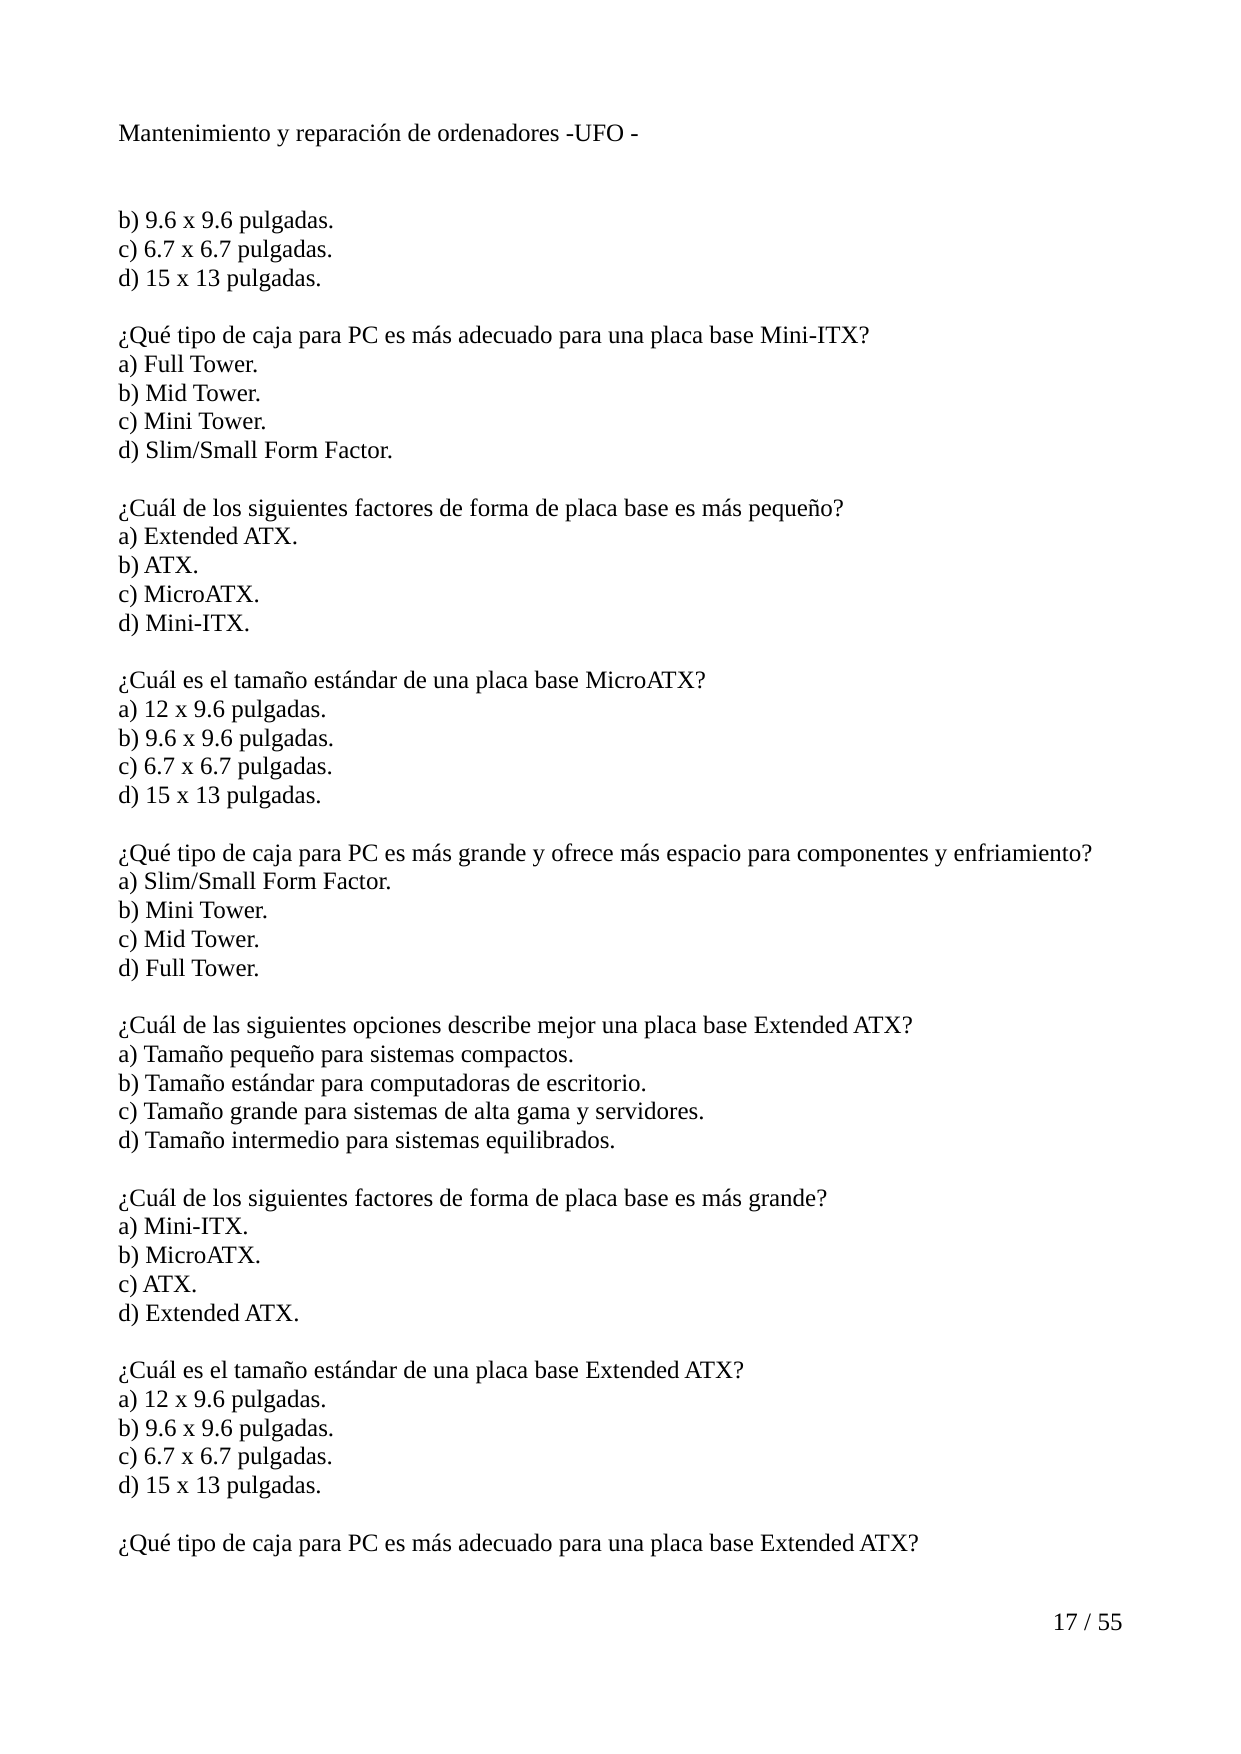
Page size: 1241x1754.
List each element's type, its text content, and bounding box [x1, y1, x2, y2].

text ¿Qué tipo de caja para PC es más adecuado para una placa base Mini-ITX? [118, 320, 1122, 349]
text b) 9.6 x 9.6 pulgadas. [118, 205, 1122, 234]
text b) Tamaño estándar para computadoras de escritorio. [118, 1068, 1122, 1096]
text b) 9.6 x 9.6 pulgadas. [118, 1413, 1122, 1441]
text d) Mini-ITX. [118, 608, 1122, 636]
text a) Full Tower. [118, 349, 1122, 378]
text c) 6.7 x 6.7 pulgadas. [118, 751, 1122, 780]
text b) Mid Tower. [118, 378, 1122, 406]
text ¿Cuál de los siguientes factores de forma de placa base es más pequeño? [118, 493, 1122, 521]
text d) 15 x 13 pulgadas. [118, 1470, 1122, 1499]
text c) 6.7 x 6.7 pulgadas. [118, 1441, 1122, 1470]
text c) ATX. [118, 1269, 1122, 1298]
text d) Extended ATX. [118, 1298, 1122, 1326]
text ¿Qué tipo de caja para PC es más grande y ofrece más espacio para componentes y enfriamiento? [118, 838, 1122, 866]
text b) 9.6 x 9.6 pulgadas. [118, 723, 1122, 751]
text a) 12 x 9.6 pulgadas. [118, 1384, 1122, 1413]
text ¿Cuál de los siguientes factores de forma de placa base es más grande? [118, 1183, 1122, 1211]
text c) Tamaño grande para sistemas de alta gama y servidores. [118, 1096, 1122, 1125]
text c) MicroATX. [118, 579, 1122, 608]
text a) Mini-ITX. [118, 1211, 1122, 1240]
text d) Slim/Small Form Factor. [118, 435, 1122, 464]
text ¿Qué tipo de caja para PC es más adecuado para una placa base Extended ATX? [118, 1528, 1122, 1556]
text ¿Cuál de las siguientes opciones describe mejor una placa base Extended ATX? [118, 1010, 1122, 1039]
text a) Tamaño pequeño para sistemas compactos. [118, 1039, 1122, 1068]
text d) 15 x 13 pulgadas. [118, 780, 1122, 809]
text ¿Cuál es el tamaño estándar de una placa base Extended ATX? [118, 1355, 1122, 1384]
text a) Slim/Small Form Factor. [118, 866, 1122, 895]
text c) Mid Tower. [118, 924, 1122, 953]
text d) Full Tower. [118, 953, 1122, 981]
text b) ATX. [118, 550, 1122, 579]
text b) Mini Tower. [118, 895, 1122, 924]
text a) Extended ATX. [118, 521, 1122, 550]
text ¿Cuál es el tamaño estándar de una placa base MicroATX? [118, 665, 1122, 694]
text c) 6.7 x 6.7 pulgadas. [118, 234, 1122, 263]
text c) Mini Tower. [118, 406, 1122, 435]
text d) Tamaño intermedio para sistemas equilibrados. [118, 1125, 1122, 1154]
text d) 15 x 13 pulgadas. [118, 263, 1122, 291]
text a) 12 x 9.6 pulgadas. [118, 694, 1122, 723]
text b) MicroATX. [118, 1240, 1122, 1269]
